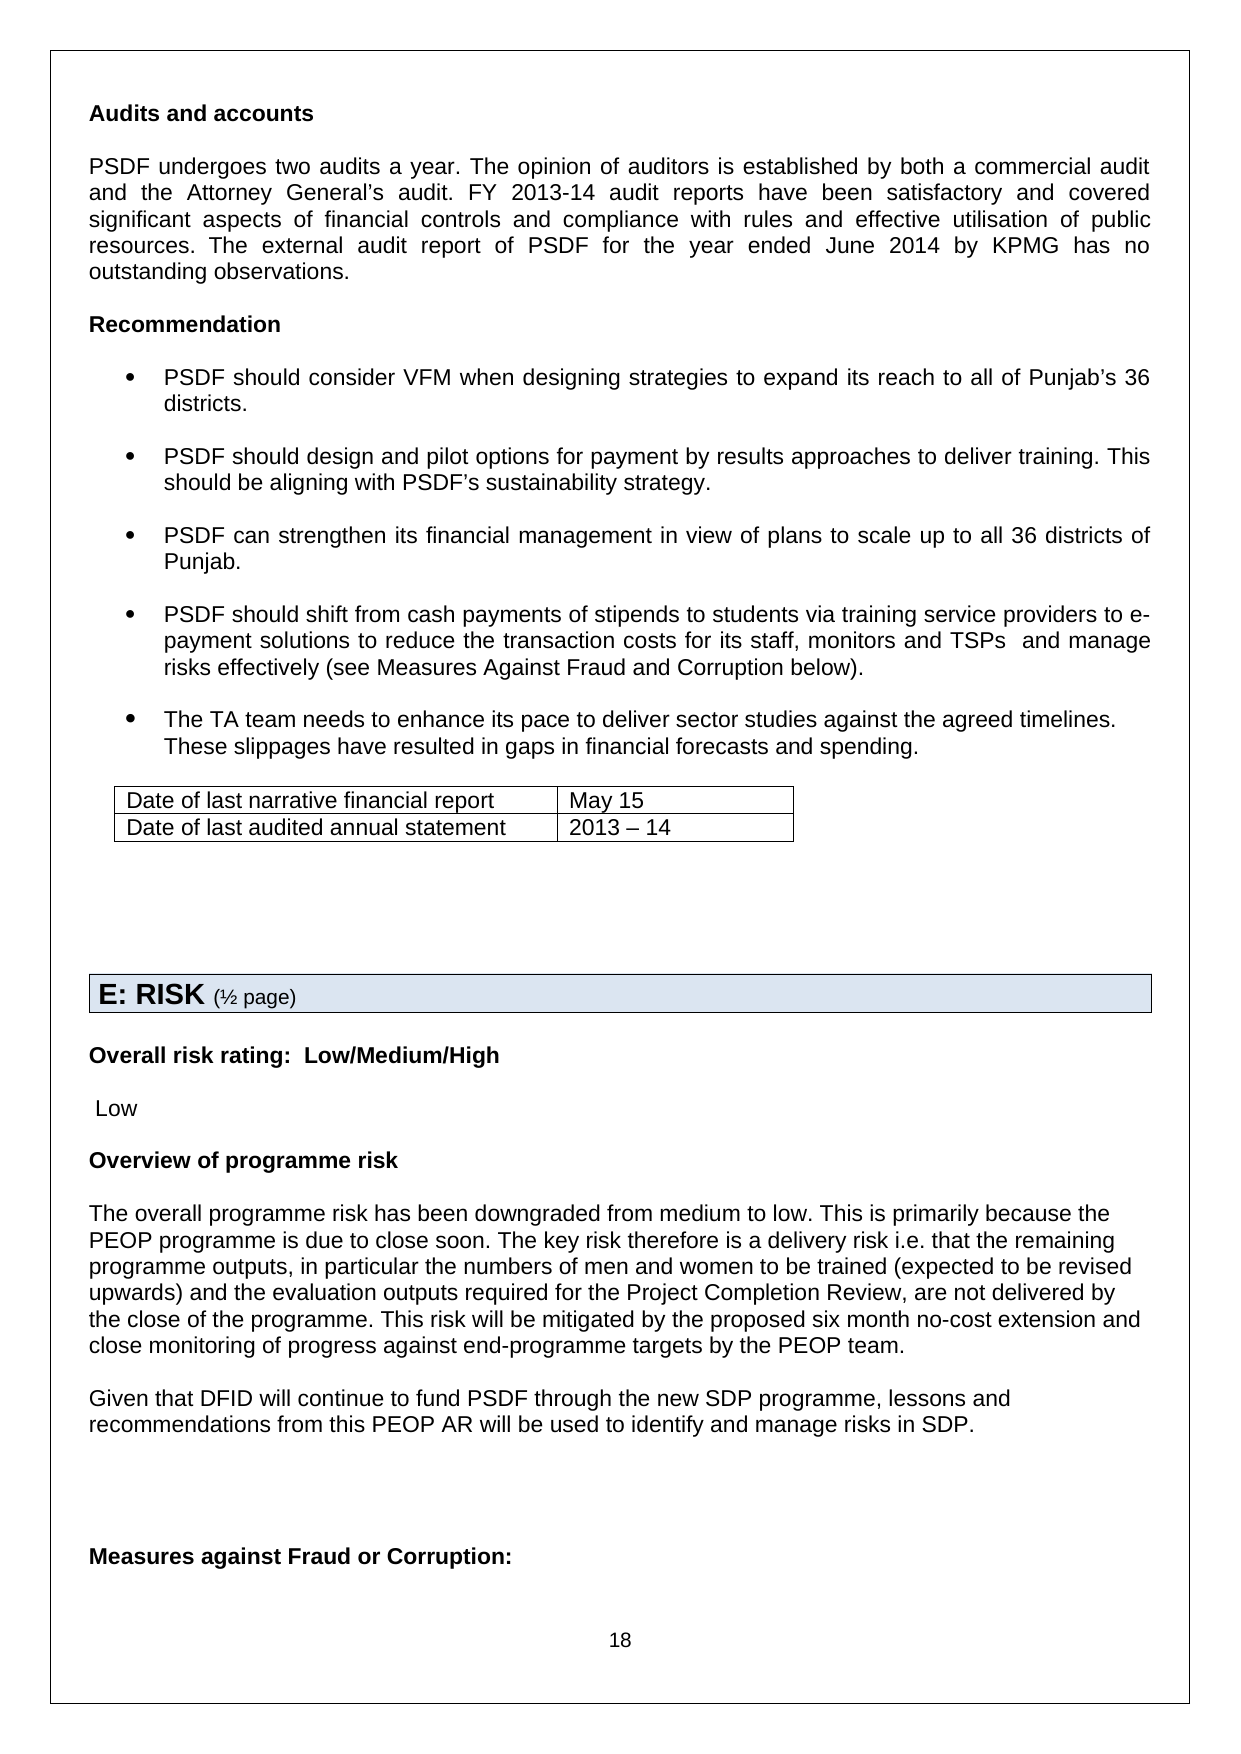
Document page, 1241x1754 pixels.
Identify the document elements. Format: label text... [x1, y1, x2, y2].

text The overall programme risk has been downgraded from medium to low. This is primarily because the PEOP programme is due to close soon. The key risk therefore is a delivery risk i.e. that the remaining programme outputs, in particular the numbers of men and women to be trained (expected to be revised upwards) and the evaluation outputs required for the Project Completion Review, are not delivered by the close of the programme. This risk will be mitigated by the proposed six month no-cost extension and close monitoring of progress against end-programme targets by the PEOP team. [89, 1200, 1152, 1358]
text E: RISK (½ page) [90, 975, 1151, 1012]
text PSDF undergoes two audits a year. The opinion of auditors is established by both a commercial audit and the Attorney General’s audit. FY 2013-14 audit reports have been satisfactory and covered significant aspects of financial controls and compliance with rules and effective utilisation of public resources. The external audit report of PSDF for the year ended June 2014 by KPMG has no outstanding observations. [89, 153, 1152, 285]
list PSDF should consider VFM when designing strategies to expand its reach to all of Punjab’s 36 districts. [126, 364, 1152, 416]
text Overview of programme risk [89, 1147, 1152, 1174]
text Recommendation [89, 311, 1152, 337]
table_header Date of last narrative financial report [115, 787, 557, 813]
text Low [89, 1095, 1152, 1121]
text Audits and accounts [89, 100, 1152, 127]
table_cell 2013 – 14 [558, 814, 793, 841]
list PSDF can strengthen its financial management in view of plans to scale up to all 36 districts of Punjab. [126, 522, 1152, 574]
text Measures against Fraud or Corruption: [89, 1543, 1152, 1569]
table_header May 15 [558, 787, 793, 813]
table_cell Date of last audited annual statement [115, 814, 557, 841]
text Overall risk rating: Low/Medium/High [89, 1042, 1152, 1068]
text Given that DFID will continue to fund PSDF through the new SDP programme, lessons and recommendations from this PEOP AR will be used to identify and manage risks in SDP. [89, 1385, 1152, 1437]
list PSDF should shift from cash payments of stipends to students via training service providers to e-payment solutions to reduce the transaction costs for its staff, monitors and TSPs and manage risks effectively (see Measures Against Fraud and Corruption below). [126, 601, 1152, 680]
list PSDF should design and pilot options for payment by results approaches to deliver training. This should be aligning with PSDF’s sustainability strategy. [126, 443, 1152, 496]
list The TA team needs to enhance its pace to deliver sector studies against the agreed timelines. These slippages have resulted in gaps in financial forecasts and spending. [126, 706, 1152, 759]
